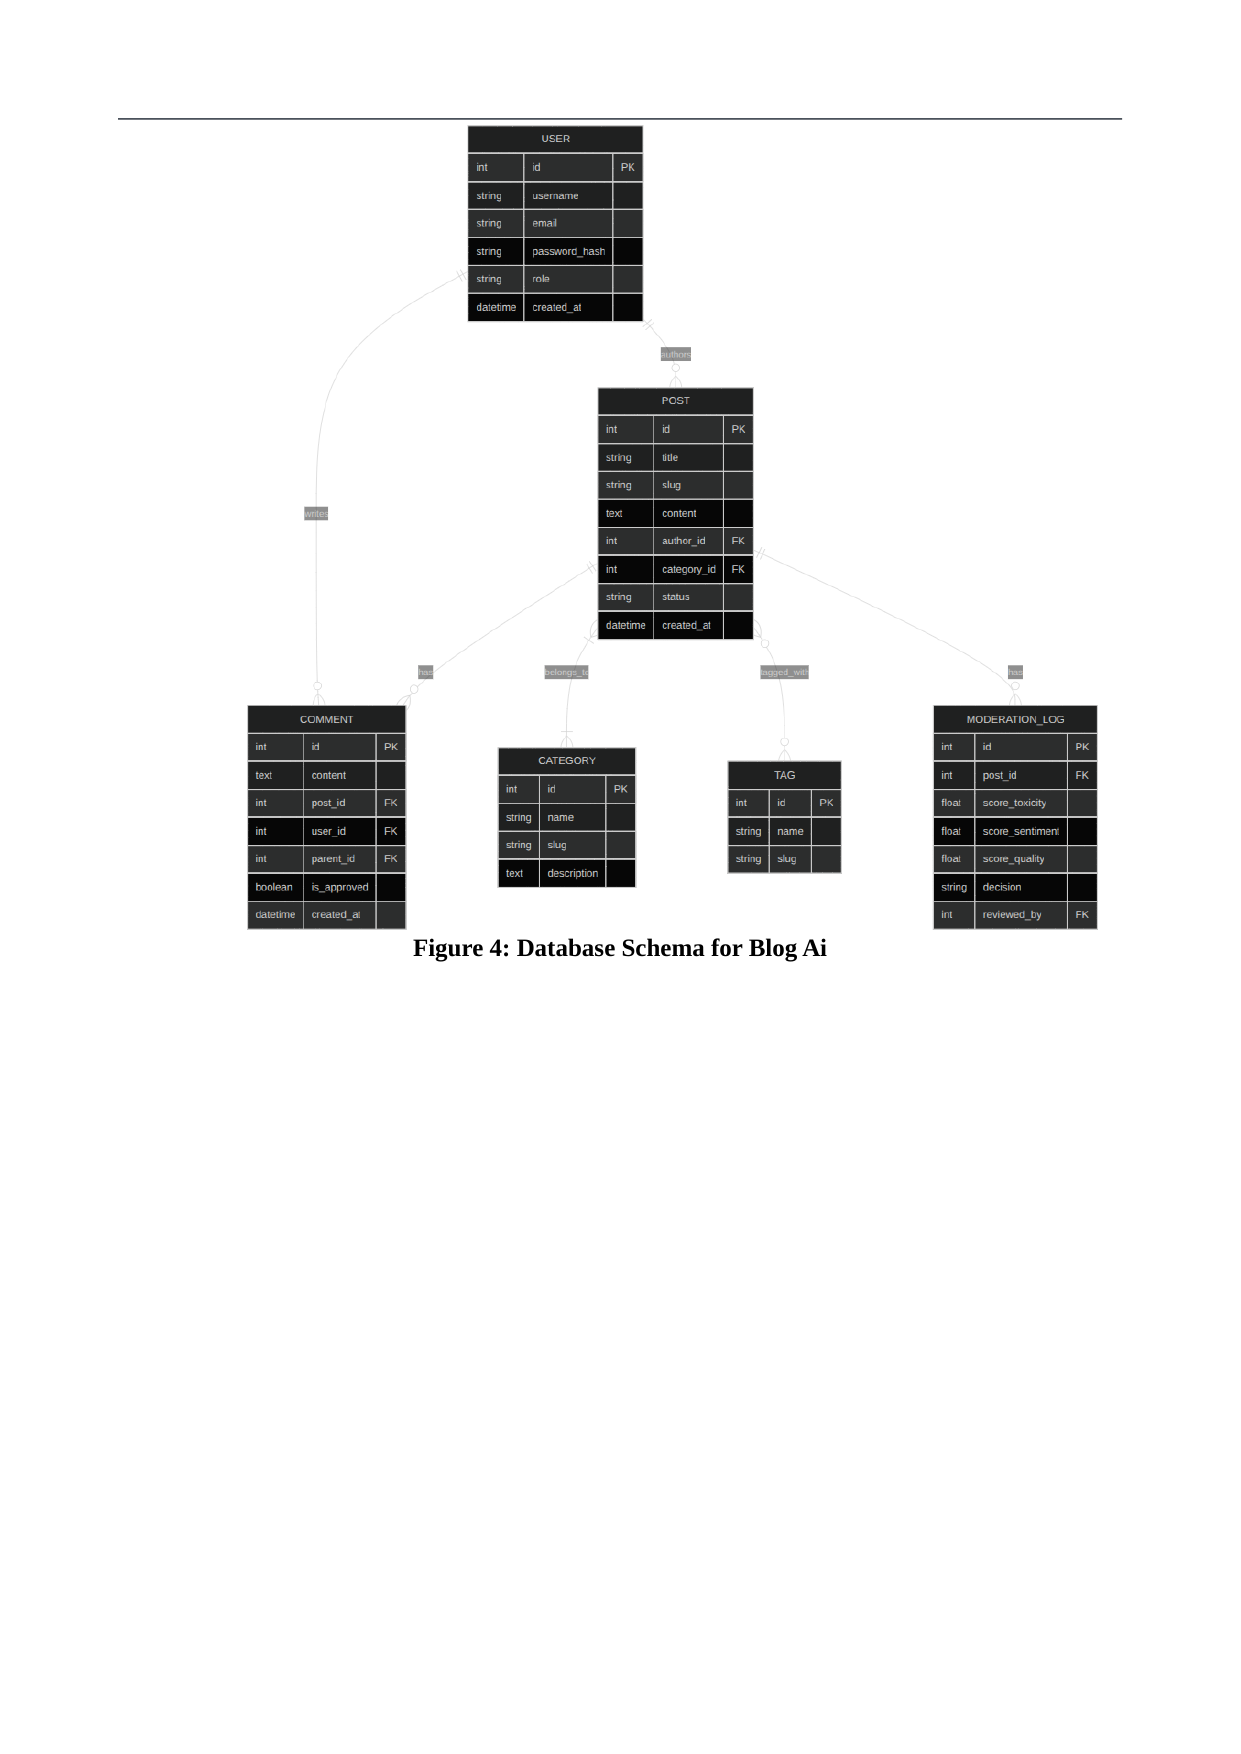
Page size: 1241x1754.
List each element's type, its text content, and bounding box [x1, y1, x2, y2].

text Figure 4: Database Schema for Blog Ai [118, 934, 1122, 962]
picture [118, 118, 1123, 934]
